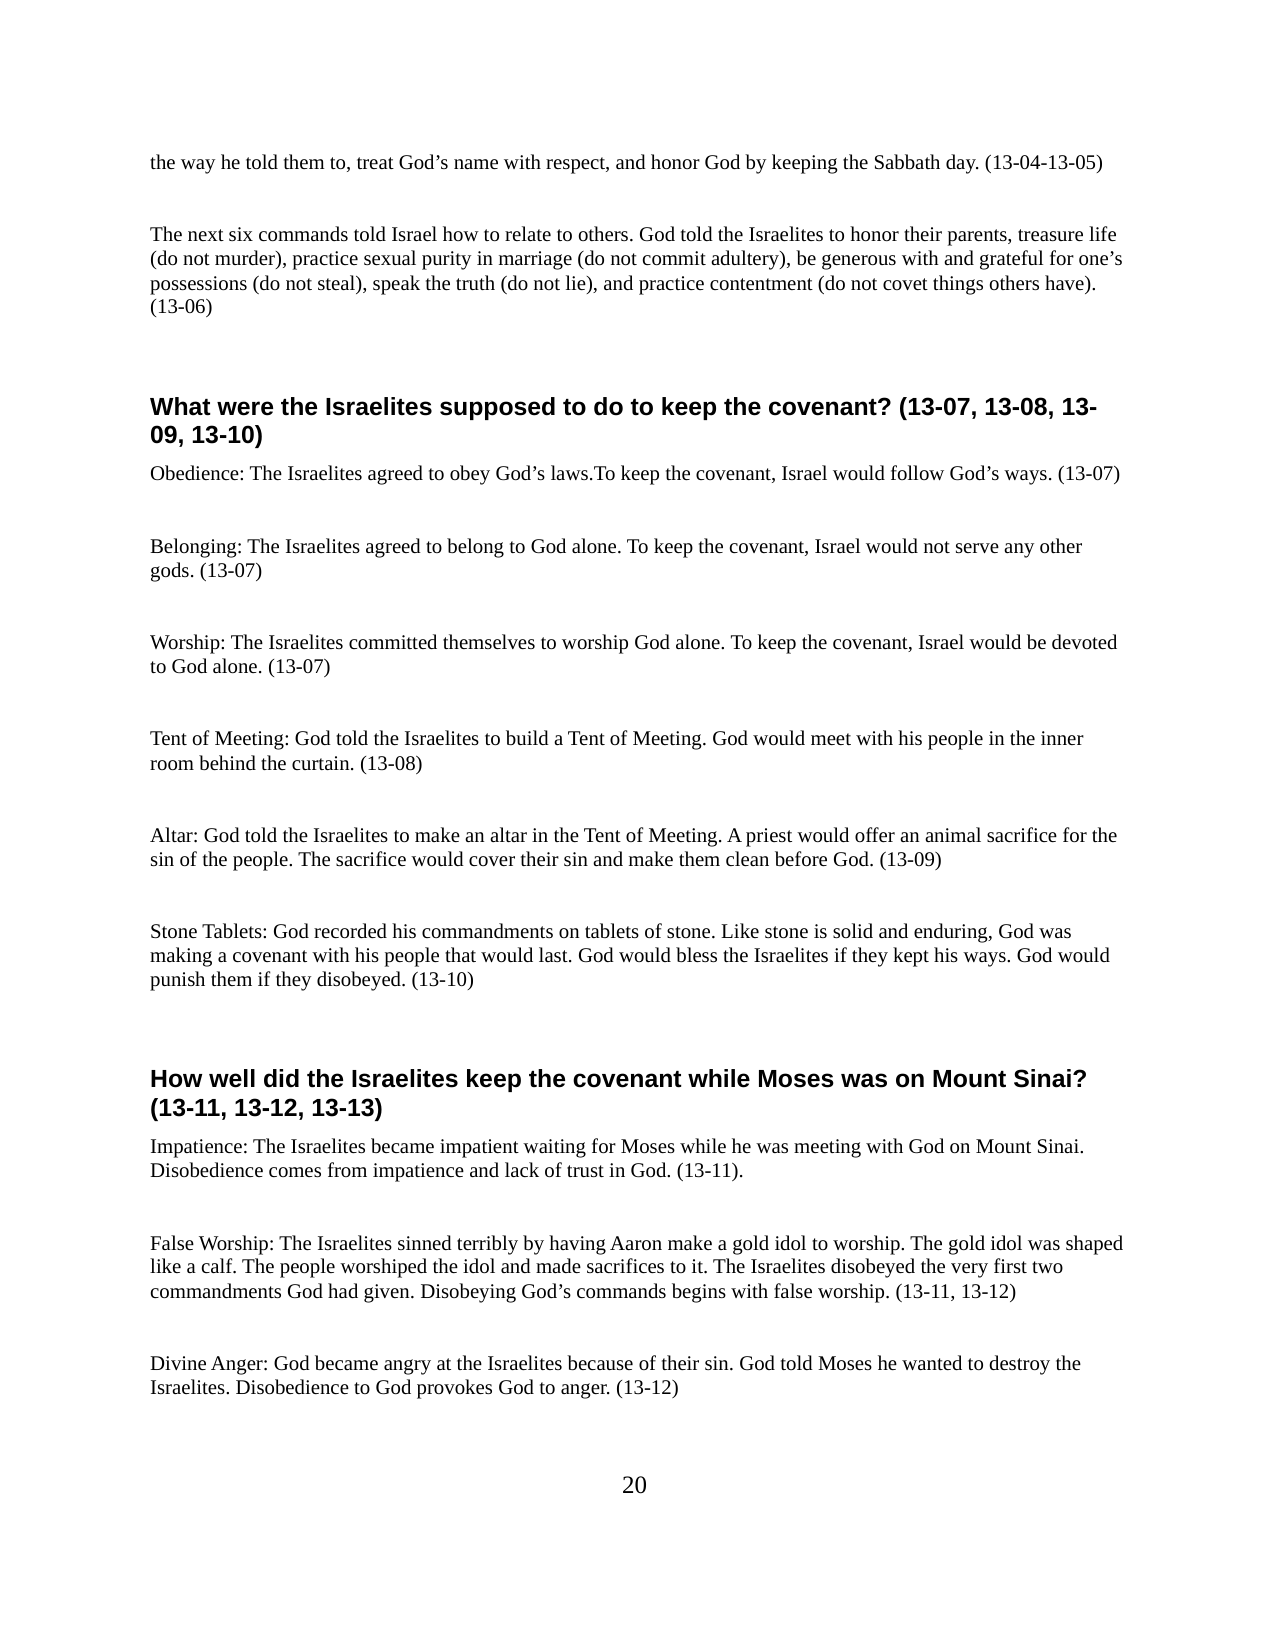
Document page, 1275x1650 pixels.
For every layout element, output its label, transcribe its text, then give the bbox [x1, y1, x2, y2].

text Obedience: The Israelites agreed to obey God’s laws.To keep the covenant, Israel would follow God’s ways. (13-07) [150, 461, 1125, 485]
text Divine Anger: God became angry at the Israelites because of their sin. God told Moses he wanted to destroy the Israelites. Disobedience to God provokes God to anger. (13-12) [150, 1351, 1125, 1399]
subtitle How well did the Israelites keep the covenant while Moses was on Mount Sinai? (13-11, 13-12, 13-13) [150, 1064, 1125, 1122]
text False Worship: The Israelites sinned terribly by having Aaron make a gold idol to worship. The gold idol was shaped like a calf. The people worshiped the idol and made sacrifices to it. The Israelites disobeyed the very first two commandments God had given. Disobeying God’s commands begins with false worship. (13-11, 13-12) [150, 1230, 1125, 1303]
text Belonging: The Israelites agreed to belong to God alone. To keep the covenant, Israel would not serve any other gods. (13-07) [150, 534, 1125, 582]
text Worship: The Israelites committed themselves to worship God alone. To keep the covenant, Israel would be devoted to God alone. (13-07) [150, 630, 1125, 678]
text the way he told them to, treat God’s name with respect, and honor God by keeping the Sabbath day. (13-04-13-05) [150, 150, 1125, 174]
subtitle What were the Israelites supposed to do to keep the covenant? (13-07, 13-08, 13-09, 13-10) [150, 392, 1125, 449]
text The next six commands told Israel how to relate to others. God told the Israelites to honor their parents, treasure life (do not murder), practice sexual purity in marriage (do not commit adultery), be generous with and grateful for one’s possessions (do not steal), speak the truth (do not lie), and practice contentment (do not covet things others have). (13-06) [150, 222, 1125, 318]
text Altar: God told the Israelites to make an altar in the Tent of Meeting. A priest would offer an animal sacrifice for the sin of the people. The sacrifice would cover their sin and make them clean before God. (13-09) [150, 823, 1125, 871]
text Impatience: The Israelites became impatient waiting for Moses while he was meeting with God on Mount Sinai. Disobedience comes from impatience and lack of trust in God. (13-11). [150, 1134, 1125, 1182]
text Stone Tablets: God recorded his commandments on tablets of stone. Like stone is solid and enduring, God was making a covenant with his people that would last. God would bless the Israelites if they kept his ways. God would punish them if they disobeyed. (13-10) [150, 919, 1125, 991]
text Tent of Meeting: God told the Israelites to build a Tent of Meeting. God would meet with his people in the inner room behind the curtain. (13-08) [150, 726, 1125, 774]
